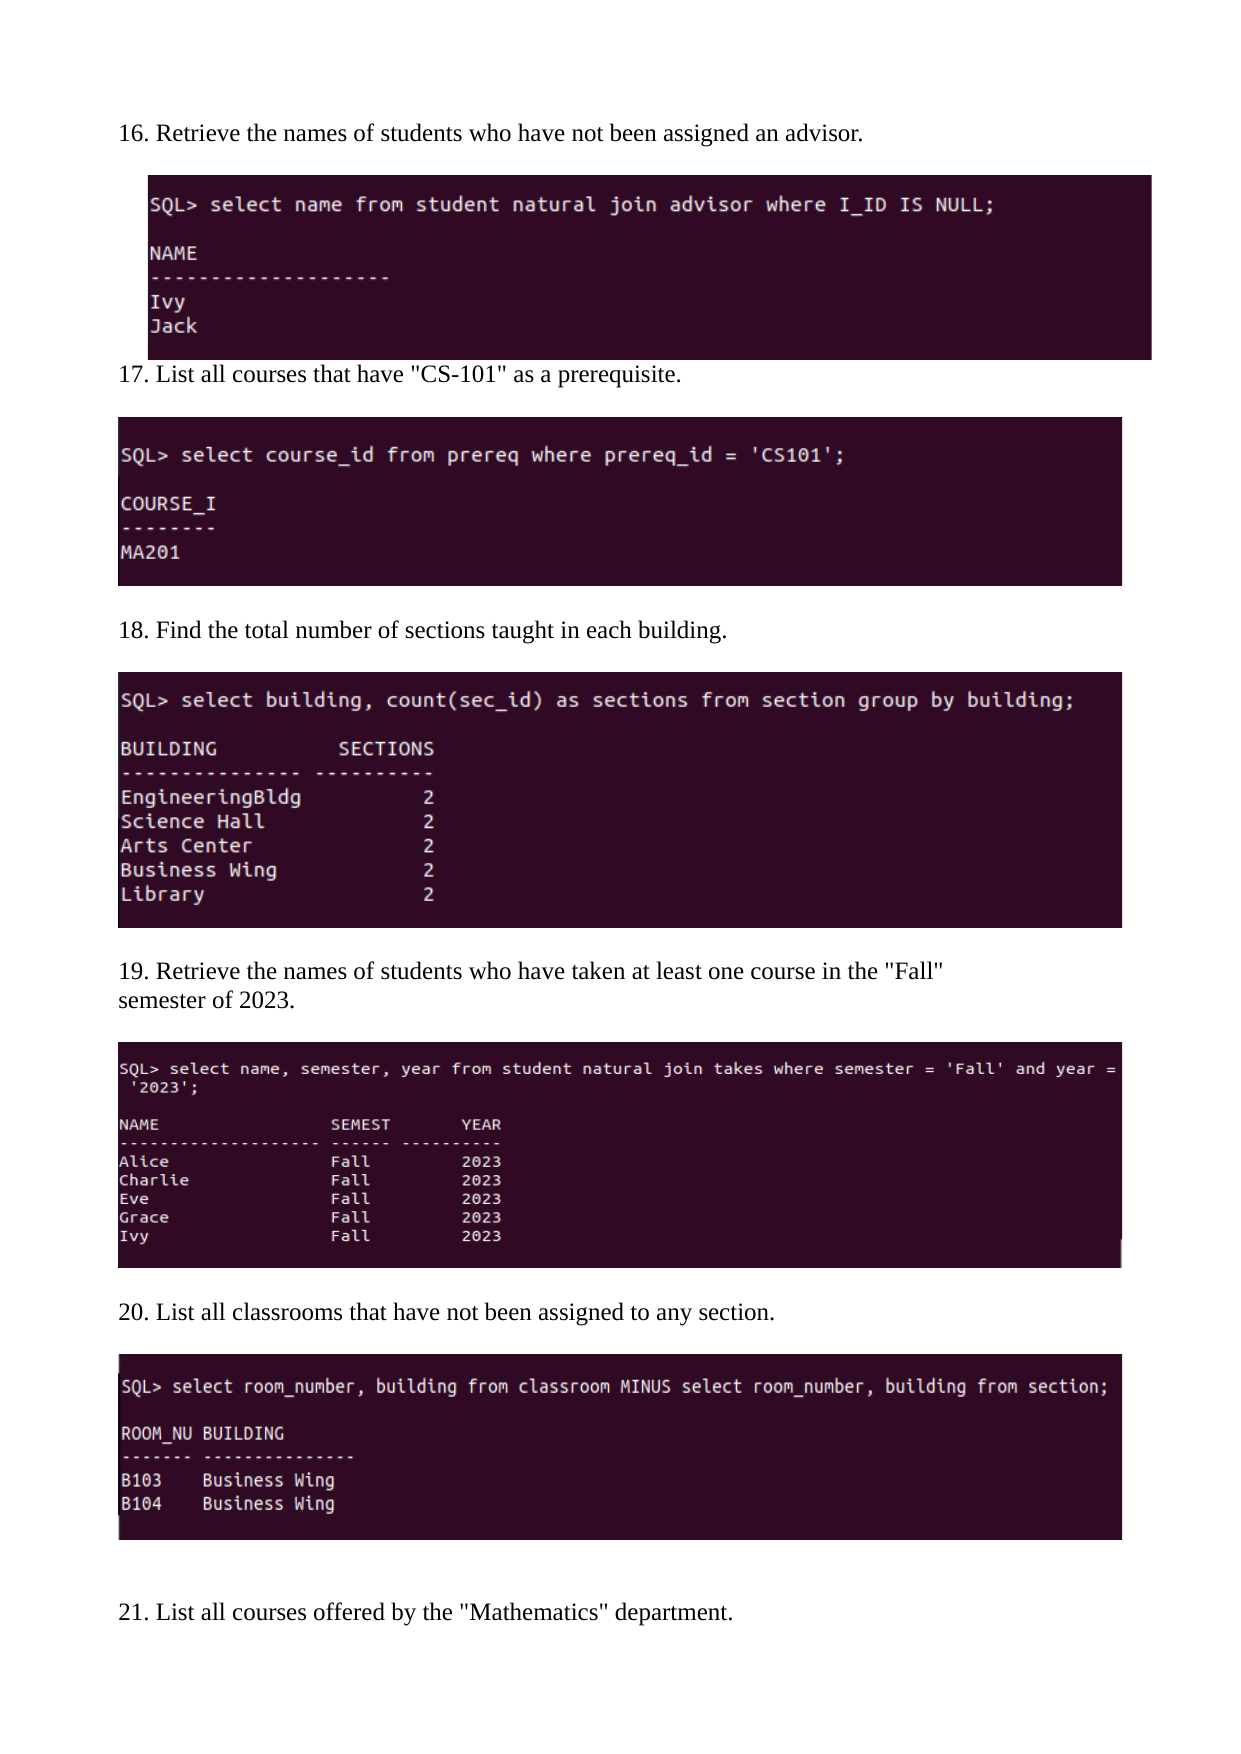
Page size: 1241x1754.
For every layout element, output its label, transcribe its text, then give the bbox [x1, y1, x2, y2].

text 19. Retrieve the names of students who have taken at least one course in the "Fall" [118, 956, 1122, 985]
text 21. List all courses offered by the "Mathematics" department. [118, 1597, 1122, 1626]
text 18. Find the total number of sections taught in each building. [118, 615, 1122, 643]
text 17. List all courses that have "CS-101" as a prerequisite. [118, 291, 1122, 388]
text semester of 2023. [118, 985, 1122, 1013]
text 20. List all classrooms that have not been assigned to any section. [118, 1297, 1122, 1326]
text 16. Retrieve the names of students who have not been assigned an advisor. [118, 118, 1122, 147]
